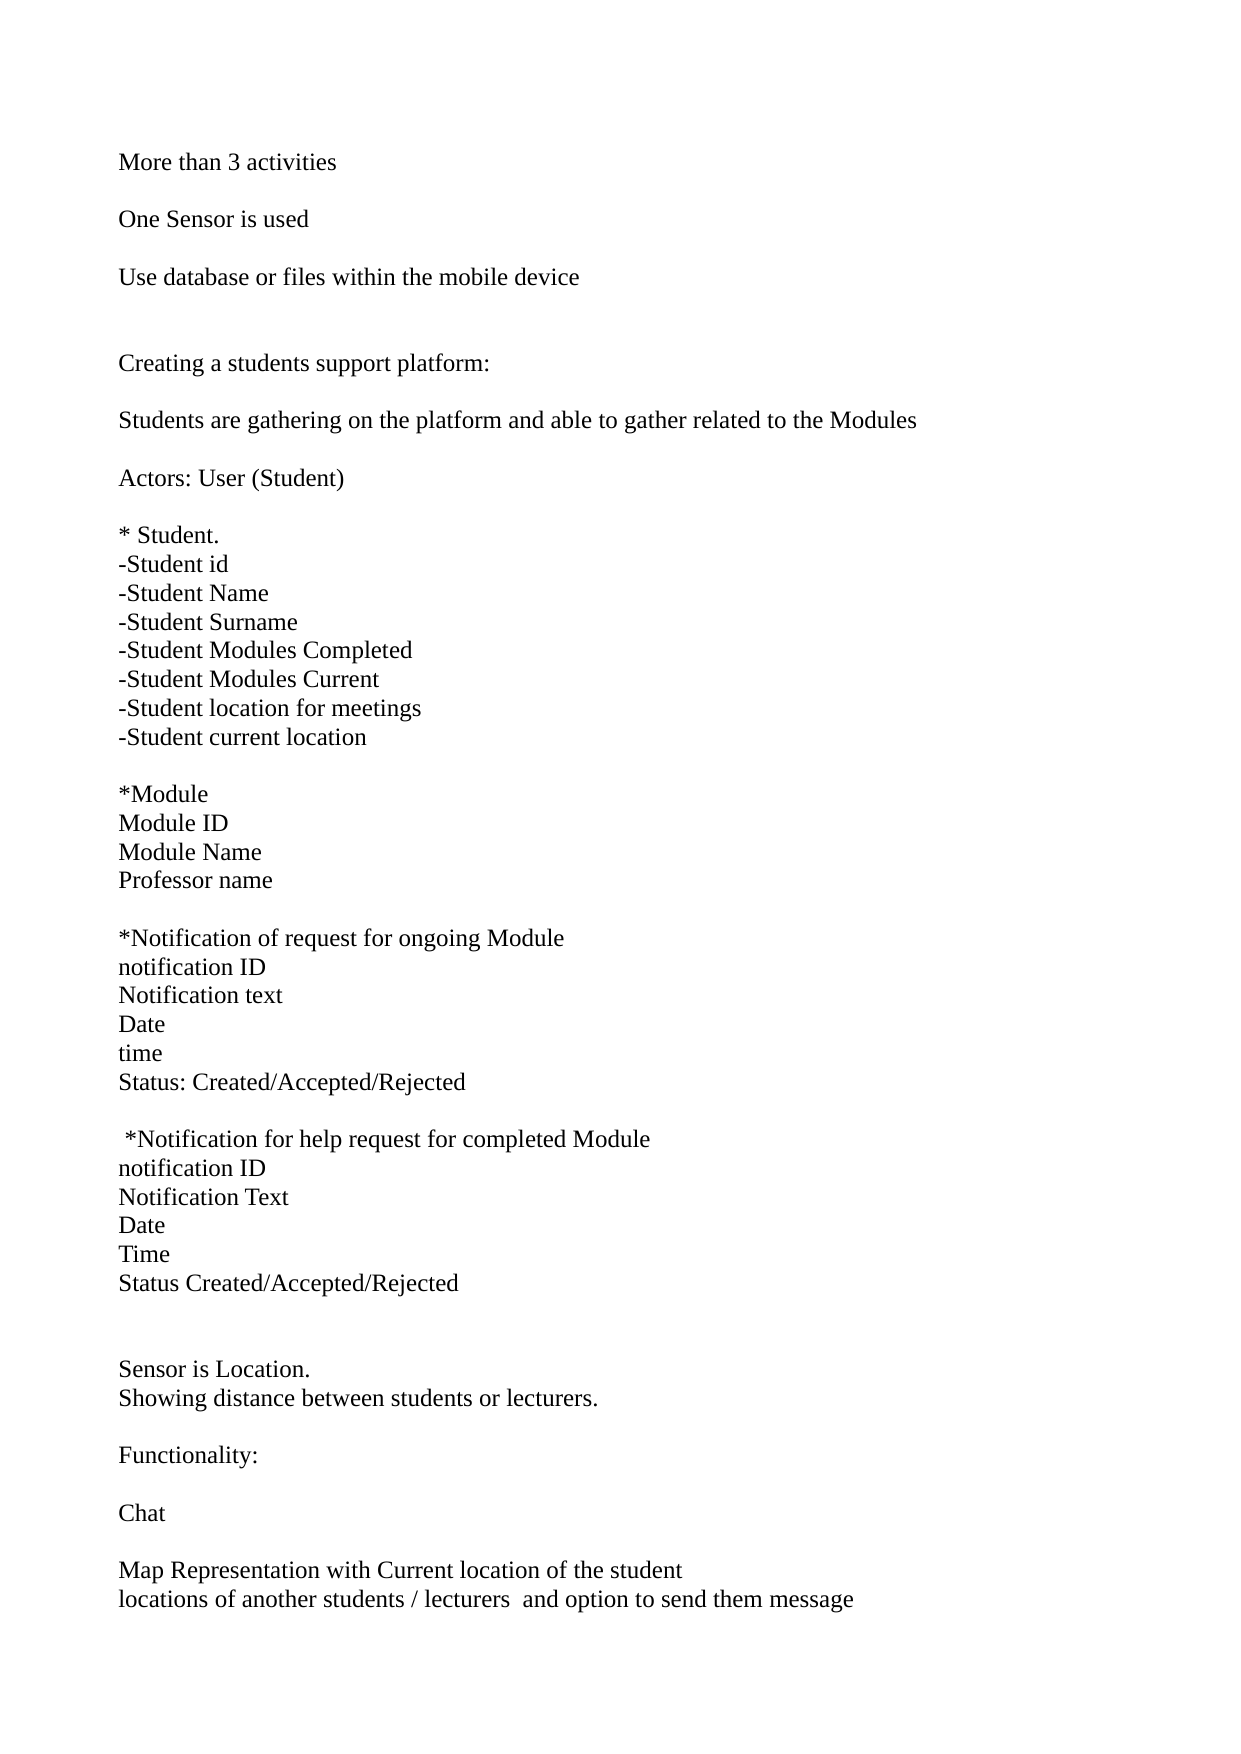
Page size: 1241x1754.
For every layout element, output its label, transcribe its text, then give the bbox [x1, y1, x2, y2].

text Notification text [118, 981, 1122, 1009]
text More than 3 activities One Sensor is used [118, 147, 1122, 233]
text -Student location for meetings [118, 693, 1122, 722]
text Date [118, 1009, 1122, 1038]
text -Student Name [118, 578, 1122, 607]
text notification ID [118, 952, 1122, 981]
text -Student Modules Completed [118, 636, 1122, 664]
text time [118, 1038, 1122, 1067]
text -Student id [118, 549, 1122, 578]
text notification ID [118, 1153, 1122, 1182]
text Professor name [118, 866, 1122, 894]
text Status: Created/Accepted/Rejected [118, 1067, 1122, 1096]
text * Student. [118, 492, 1122, 549]
text Module ID [118, 808, 1122, 837]
text Sensor is Location. Showing distance between students or lecturers. [118, 1354, 1122, 1412]
text *Module [118, 779, 1122, 808]
text *Notification of request for ongoing Module [118, 923, 1122, 952]
text Status Created/Accepted/Rejected [118, 1268, 1122, 1297]
text Use database or files within the mobile device [118, 262, 1122, 291]
text -Student current location [118, 722, 1122, 751]
text Functionality: Chat Map Representation with Current location of the student locations of another students / lecturers and option to send them message [118, 1441, 1122, 1613]
text Creating a students support platform: Students are gathering on the platform and able to gather related to the Modules [118, 348, 1122, 463]
text Notification Text Date Time [118, 1182, 1122, 1268]
text *Notification for help request for completed Module [118, 1124, 1122, 1153]
text Actors: User (Student) [118, 463, 1122, 492]
text -Student Modules Current [118, 664, 1122, 693]
text Module Name [118, 837, 1122, 866]
text -Student Surname [118, 607, 1122, 636]
